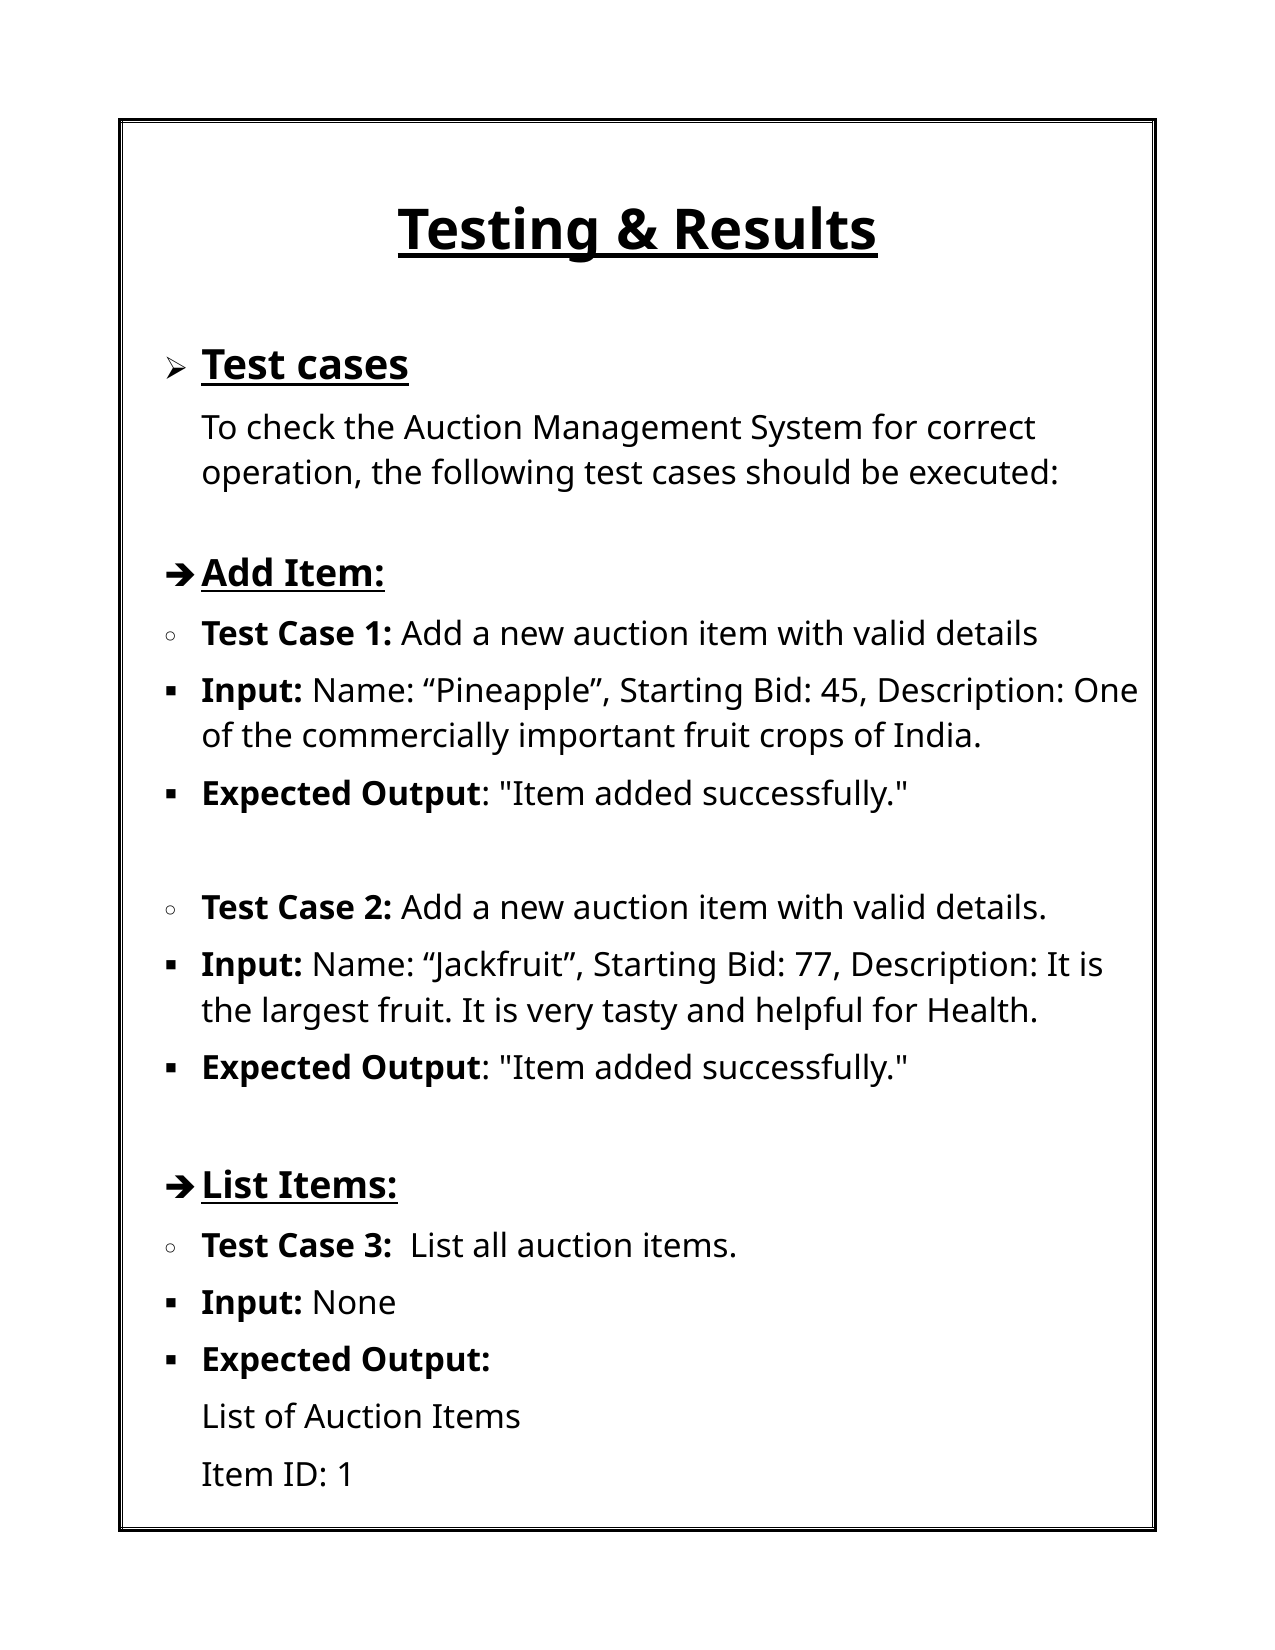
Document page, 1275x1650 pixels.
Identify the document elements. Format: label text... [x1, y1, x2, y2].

list To check the Auction Management System for correct operation, the following test cases should be executed: [163, 403, 1149, 494]
list Expected Output: "Item added successfully." [163, 1044, 1149, 1089]
list Test cases [163, 335, 1149, 392]
list Test Case 2: Add a new auction item with valid details. [163, 884, 1149, 929]
list List Items: [163, 1158, 1149, 1209]
list Add Item: [163, 546, 1149, 597]
list Input: Name: “Jackfruit”, Starting Bid: 77, Description: It is the largest fruit. It is very tasty and helpful for Health. [163, 941, 1149, 1032]
list Test Case 3: List all auction items. [163, 1221, 1149, 1267]
list List of Auction Items [163, 1393, 1149, 1439]
list Expected Output: [163, 1336, 1149, 1381]
list Input: None [163, 1279, 1149, 1324]
list Expected Output: "Item added successfully." [163, 769, 1149, 815]
list Test Case 1: Add a new auction item with valid details [163, 609, 1149, 655]
list Input: Name: “Pineapple”, Starting Bid: 45, Description: One of the commercially important fruit crops of India. [163, 667, 1149, 757]
text Testing & Results [126, 189, 1149, 266]
list Item ID: 1 [163, 1451, 1149, 1496]
